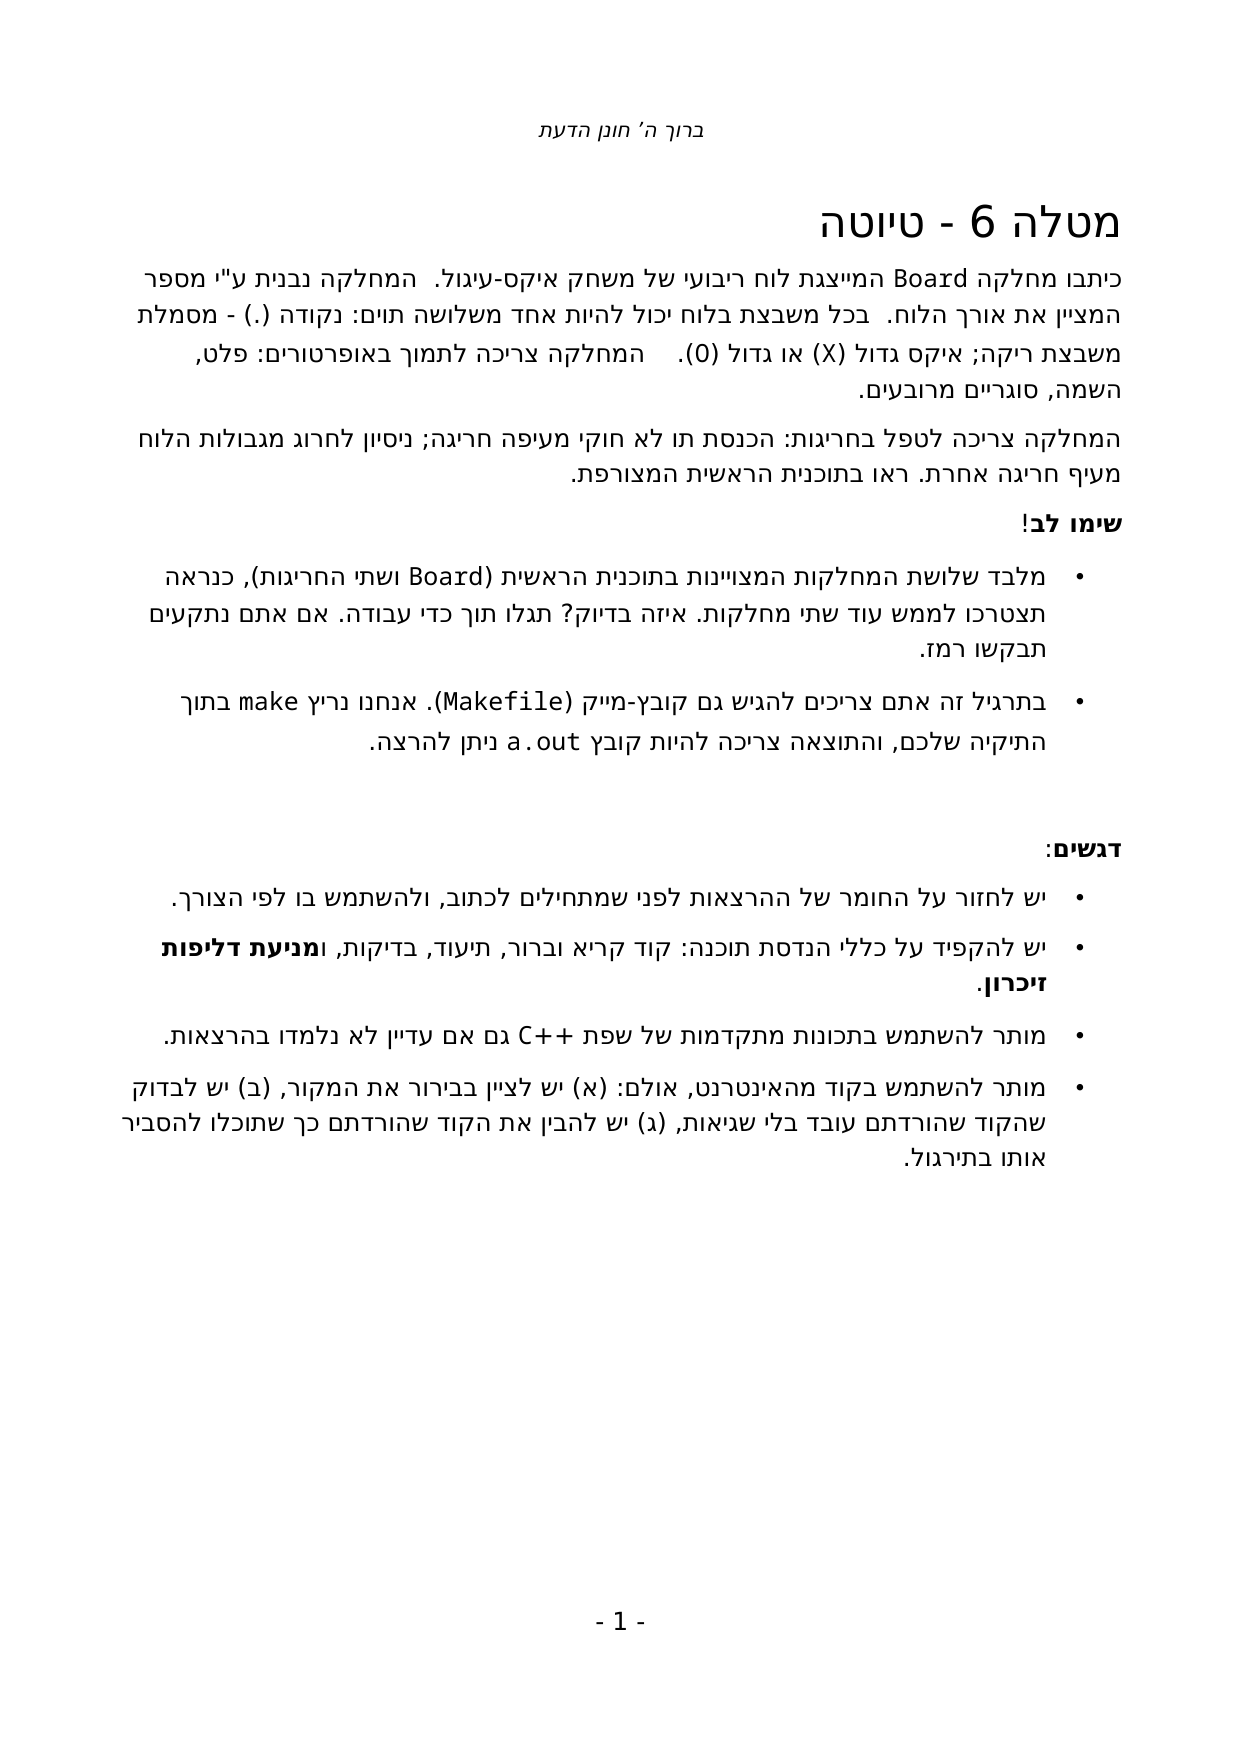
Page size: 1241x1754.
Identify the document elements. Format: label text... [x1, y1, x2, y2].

list יש להקפיד על כללי הנדסת תוכנה: קוד קריא וברור, תיעוד, בדיקות, ומניעת דליפות זיכרון. [118, 933, 1084, 997]
text שימו לב! [118, 509, 1122, 538]
list מלבד שלושת המחלקות המצויינות בתוכנית הראשית (Board ושתי החריגות), כנראה תצטרכו לממש עוד שתי מחלקות. איזה בדיוק? תגלו תוך כדי עבודה. אם אתם נתקעים תבקשו רמז. [118, 559, 1084, 663]
text דגשים: [118, 834, 1122, 863]
list יש לחזור על החומר של ההרצאות לפני שמתחילים לכתוב, ולהשתמש בו לפי הצורך. [118, 884, 1084, 913]
text המחלקה צריכה לטפל בחריגות: הכנסת תו לא חוקי מעיפה חריגה; ניסיון לחרוג מגבולות הלוח מעיף חריגה אחרת. ראו בתוכנית הראשית המצורפת. [118, 425, 1122, 489]
subtitle מטלה 6 - טיוטה [118, 197, 1122, 248]
list מותר להשתמש בתכונות מתקדמות של שפת ++C גם אם עדיין לא נלמדו בהרצאות. [118, 1018, 1084, 1052]
list בתרגיל זה אתם צריכים להגיש גם קובץ-מייק (Makefile). אנחנו נריץ make בתוך התיקיה שלכם, והתוצאה צריכה להיות קובץ a.out ניתן להרצה. [118, 683, 1084, 757]
text כיתבו מחלקה Board המייצגת לוח ריבועי של משחק איקס-עיגול. המחלקה נבנית ע"י מספר המציין את אורך הלוח. בכל משבצת בלוח יכול להיות אחד משלושה תוים: נקודה (.) - מסמלת משבצת ריקה; איקס גדול (X) או גדול (O). המחלקה צריכה לתמוך באופרטורים: פלט, השמה, סוגריים מרובעים. [118, 260, 1122, 404]
list מותר להשתמש בקוד מהאינטרנט, אולם: (א) יש לציין בבירור את המקור, (ב) יש לבדוק שהקוד שהורדתם עובד בלי שגיאות, (ג) יש להבין את הקוד שהורדתם כך שתוכלו להסביר אותו בתירגול. [118, 1073, 1084, 1172]
